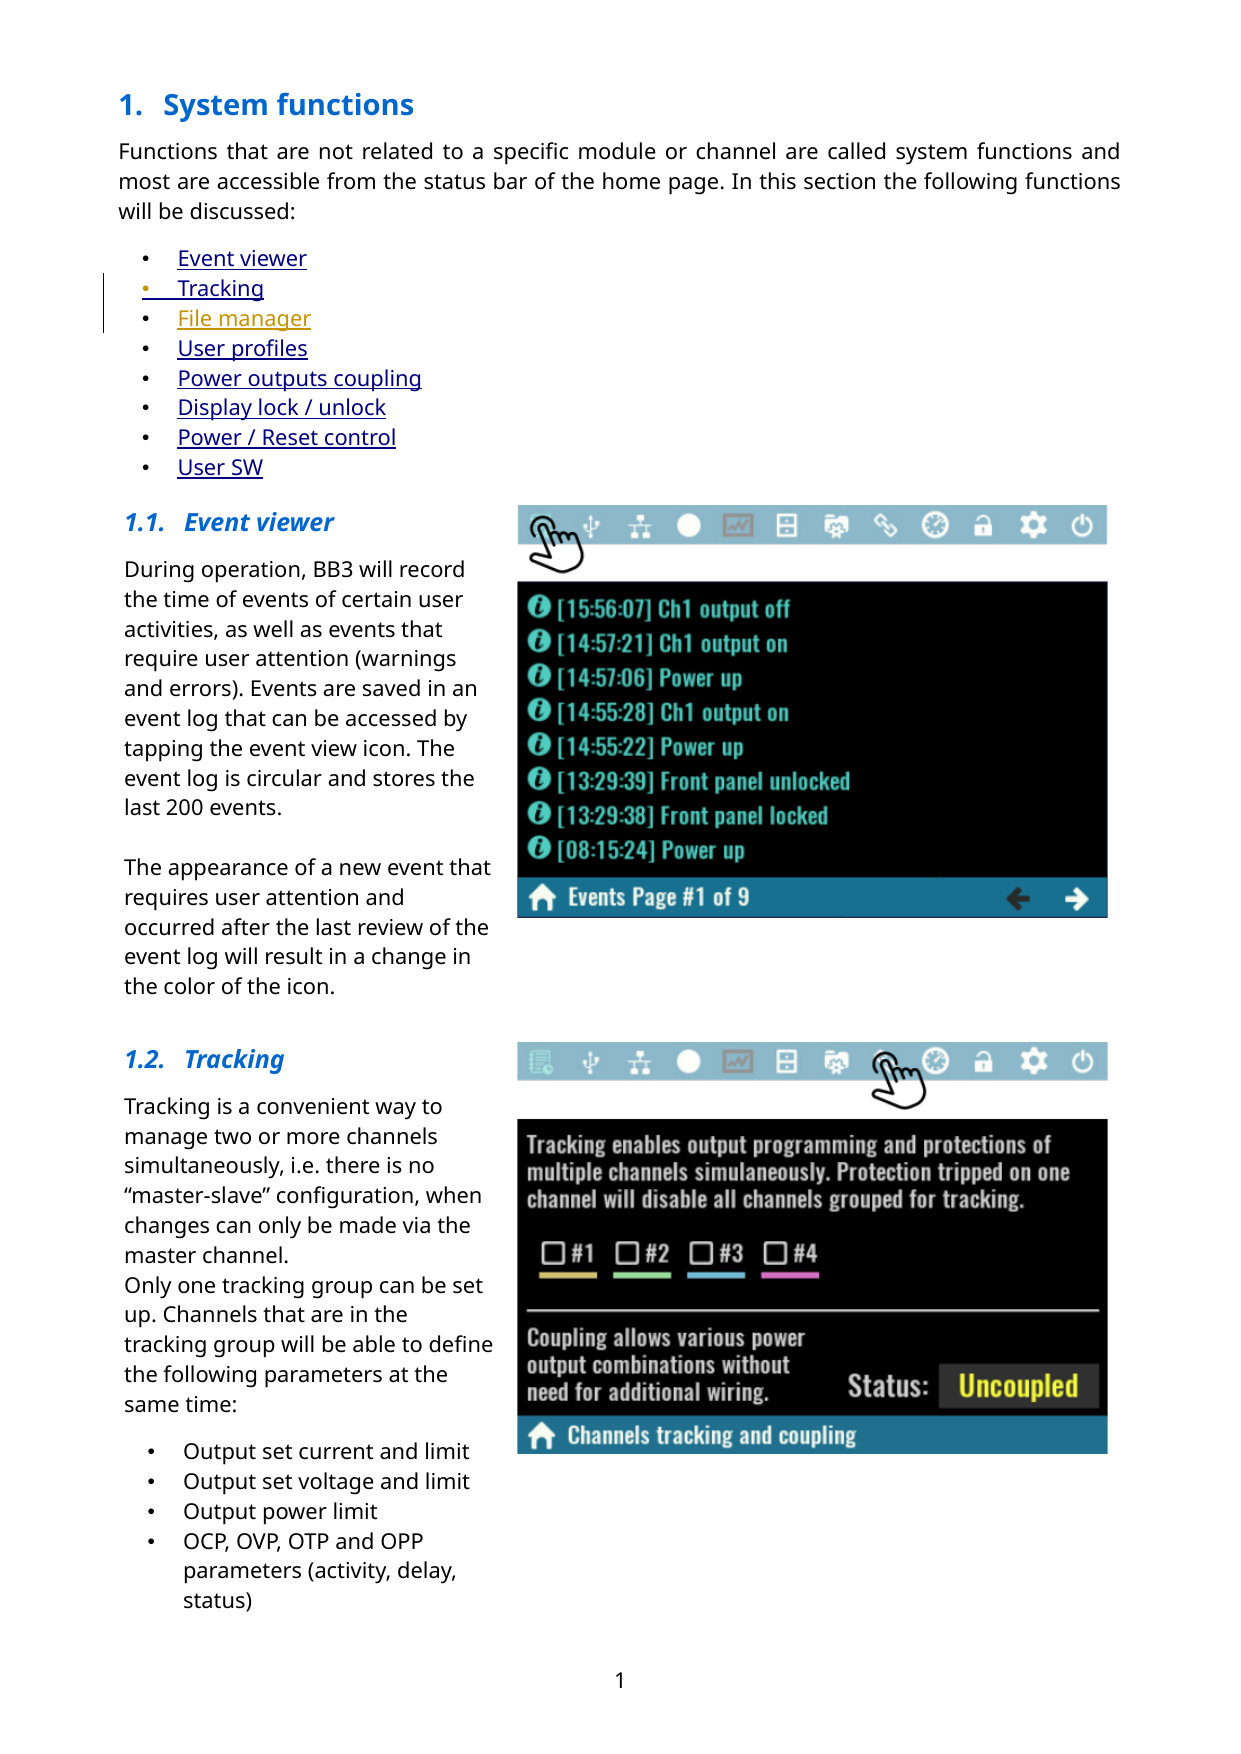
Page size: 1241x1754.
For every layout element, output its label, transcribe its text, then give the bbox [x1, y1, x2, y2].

subtitle System functions [118, 84, 1122, 124]
table_header [502, 499, 1123, 1007]
list Power outputs coupling [142, 362, 1110, 392]
table_header Event viewer During operation, BB3 will record the time of events of certain user activities, as well as events that require user attention (warnings and errors). Events are saved in an event log that can be accessed by tapping the event view icon. The event log is circular and stores the last 200 events. The appearance of a new event that requires user attention and occurred after the last review of the event log will result in a change in the color of the icon. [118, 499, 502, 1007]
list User SW [142, 452, 1110, 482]
list User profiles [142, 333, 1110, 362]
text Functions that are not related to a specific module or channel are called system functions and most are accessible from the status bar of the home page. In this section the following functions will be discussed: [118, 136, 1122, 226]
picture [517, 1042, 1108, 1454]
picture [517, 505, 1108, 918]
table_header Tracking Tracking is a convenient way to manage two or more channels simultaneously, i.e. there is no “master-slave” configuration, when changes can only be made via the master channel. Only one tracking group can be set up. Channels that are in the tracking group will be able to define the following parameters at the same time: Output set current and limit Output set voltage and limit Output power limit OCP, OVP, OTP and OPP parameters (activity, delay, status) [118, 1036, 502, 1621]
table_header [502, 1036, 1123, 1621]
list Event viewer [142, 243, 1110, 273]
list Display lock / unlock [142, 392, 1110, 422]
list Tracking [142, 273, 1110, 303]
list File manager [142, 303, 1110, 333]
list Power / Reset control [142, 422, 1110, 452]
